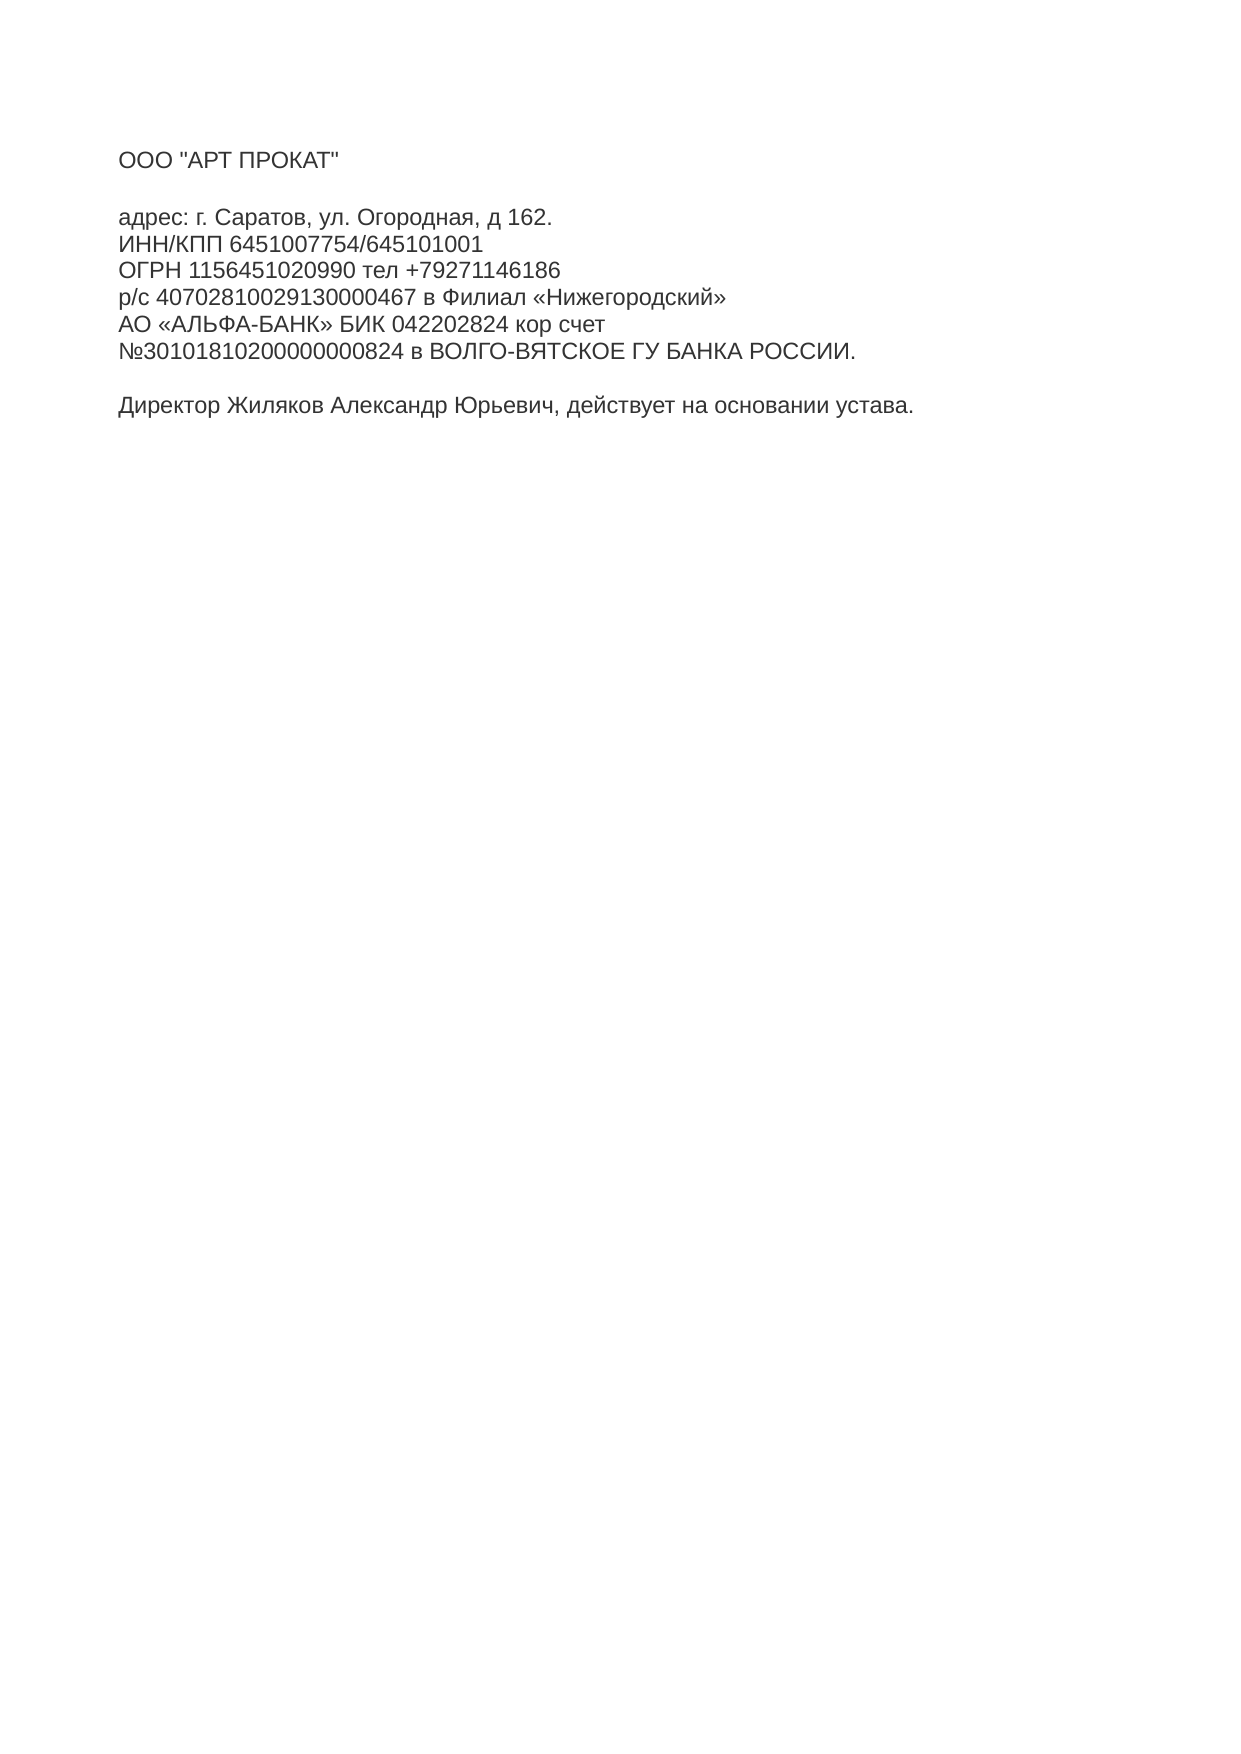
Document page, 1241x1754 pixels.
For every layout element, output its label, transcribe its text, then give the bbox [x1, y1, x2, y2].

text адрес: г. Саратов, ул. Огородная, д 162. ИНН/КПП 6451007754/645101001 ОГРН 1156451020990 тел +79271146186 р/с 40702810029130000467 в Филиал «Нижегородский» АО «АЛЬФА-БАНК» БИК 042202824 кор счет №30101810200000000824 в ВОЛГО-ВЯТСКОЕ ГУ БАНКА РОССИИ. Директор Жиляков Александр Юрьевич, действует на основании устава. [118, 203, 1122, 418]
text ООО "АРТ ПРОКАТ" [118, 118, 1122, 174]
